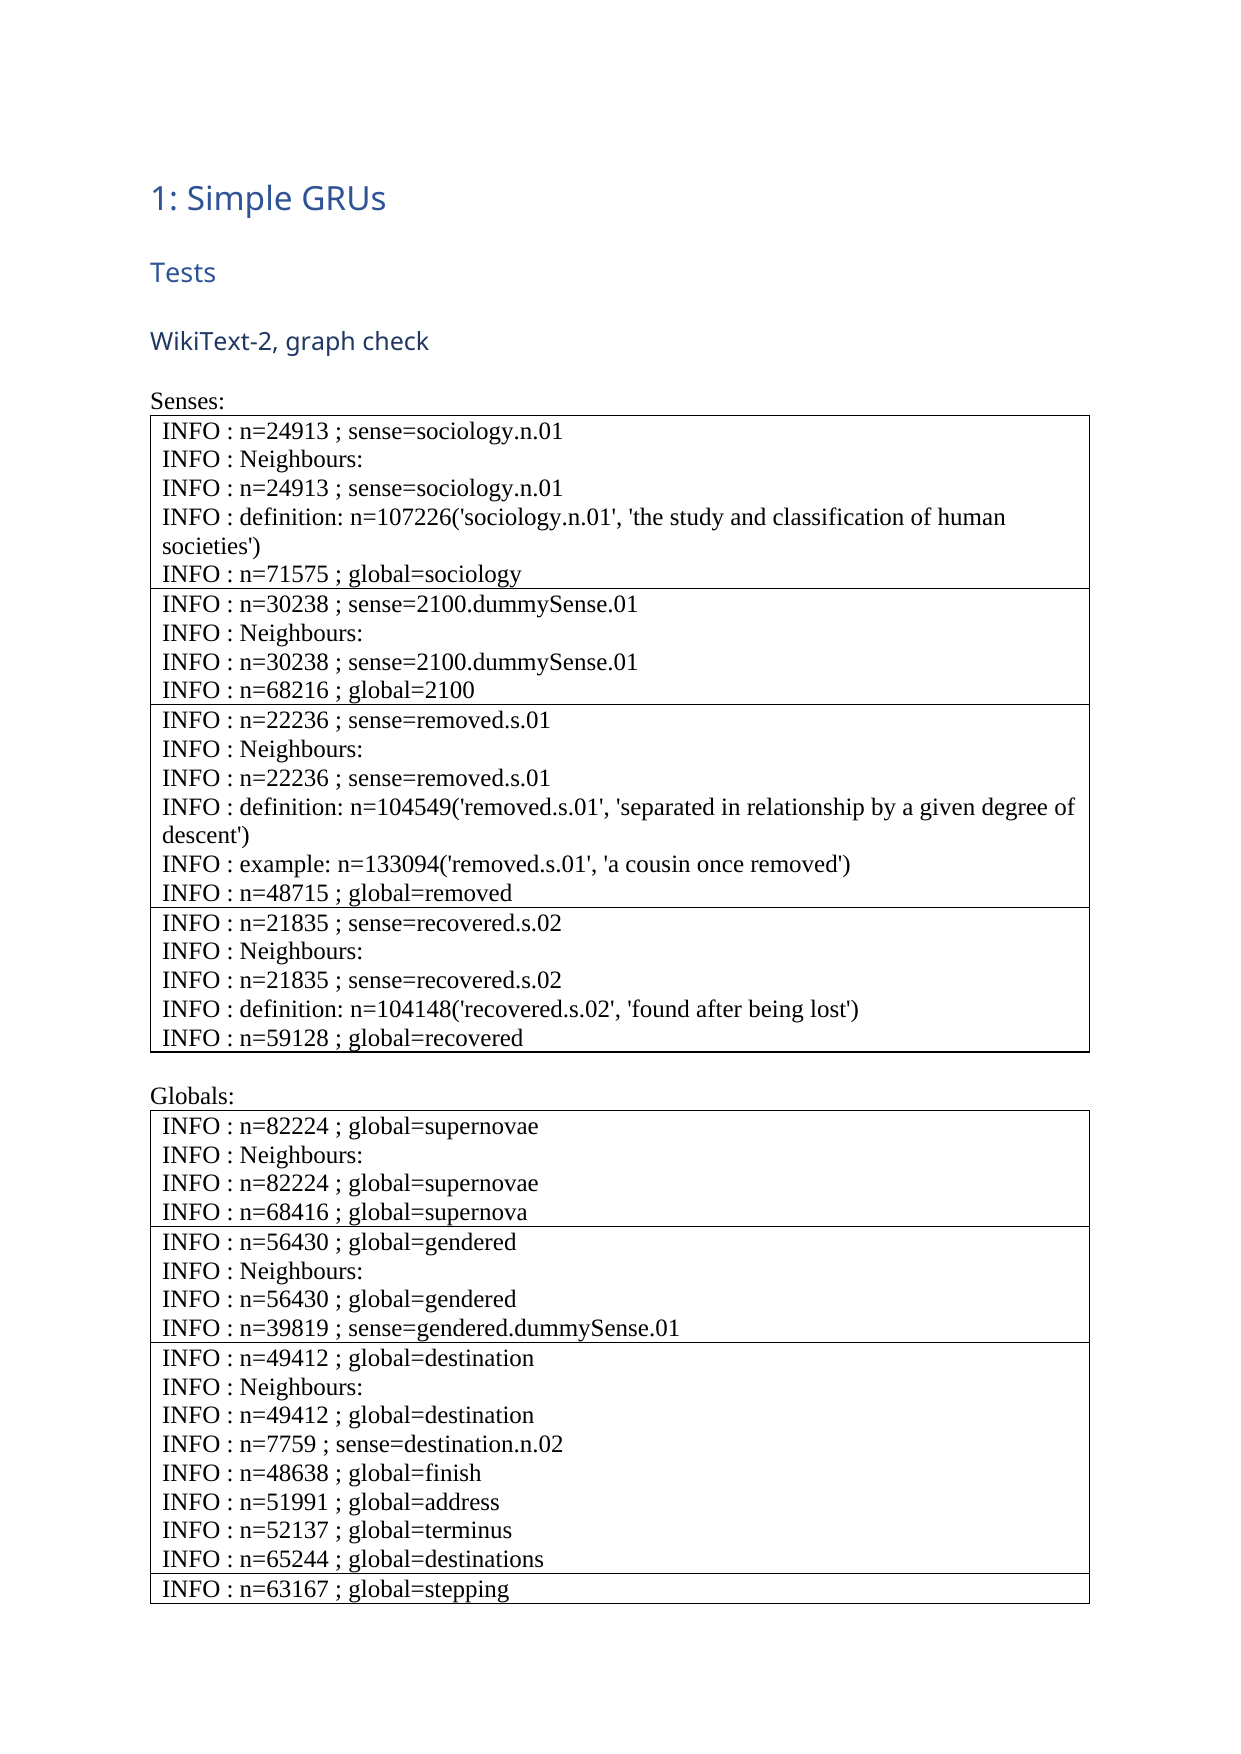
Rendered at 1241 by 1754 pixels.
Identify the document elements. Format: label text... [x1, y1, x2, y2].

text Globals: [150, 1081, 1090, 1110]
table_cell INFO : n=49412 ; global=destination INFO : Neighbours: INFO : n=49412 ; global=destination INFO : n=7759 ; sense=destination.n.02 INFO : n=48638 ; global=finish INFO : n=51991 ; global=address INFO : n=52137 ; global=terminus INFO : n=65244 ; global=destinations [151, 1343, 1089, 1573]
table_cell INFO : n=22236 ; sense=removed.s.01 INFO : Neighbours: INFO : n=22236 ; sense=removed.s.01 INFO : definition: n=104549('removed.s.01', 'separated in relationship by a given degree of descent') INFO : example: n=133094('removed.s.01', 'a cousin once removed') INFO : n=48715 ; global=removed [151, 705, 1089, 907]
table_header INFO : n=82224 ; global=supernovae INFO : Neighbours: INFO : n=82224 ; global=supernovae INFO : n=68416 ; global=supernova [151, 1111, 1089, 1226]
text Senses: [150, 386, 1090, 415]
table_cell INFO : n=21835 ; sense=recovered.s.02 INFO : Neighbours: INFO : n=21835 ; sense=recovered.s.02 INFO : definition: n=104148('recovered.s.02', 'found after being lost') INFO : n=59128 ; global=recovered [151, 908, 1089, 1051]
table_header INFO : n=24913 ; sense=sociology.n.01 INFO : Neighbours: INFO : n=24913 ; sense=sociology.n.01 INFO : definition: n=107226('sociology.n.01', 'the study and classification of human societies') INFO : n=71575 ; global=sociology [151, 416, 1089, 588]
subtitle 1: Simple GRUs [150, 175, 1090, 220]
table_cell INFO : n=56430 ; global=gendered INFO : Neighbours: INFO : n=56430 ; global=gendered INFO : n=39819 ; sense=gendered.dummySense.01 [151, 1227, 1089, 1342]
table_cell INFO : n=63167 ; global=stepping [151, 1574, 1089, 1603]
subtitle Tests [150, 253, 1090, 290]
subtitle WikiText-2, graph check [150, 323, 1090, 357]
table_cell INFO : n=30238 ; sense=2100.dummySense.01 INFO : Neighbours: INFO : n=30238 ; sense=2100.dummySense.01 INFO : n=68216 ; global=2100 [151, 589, 1089, 704]
